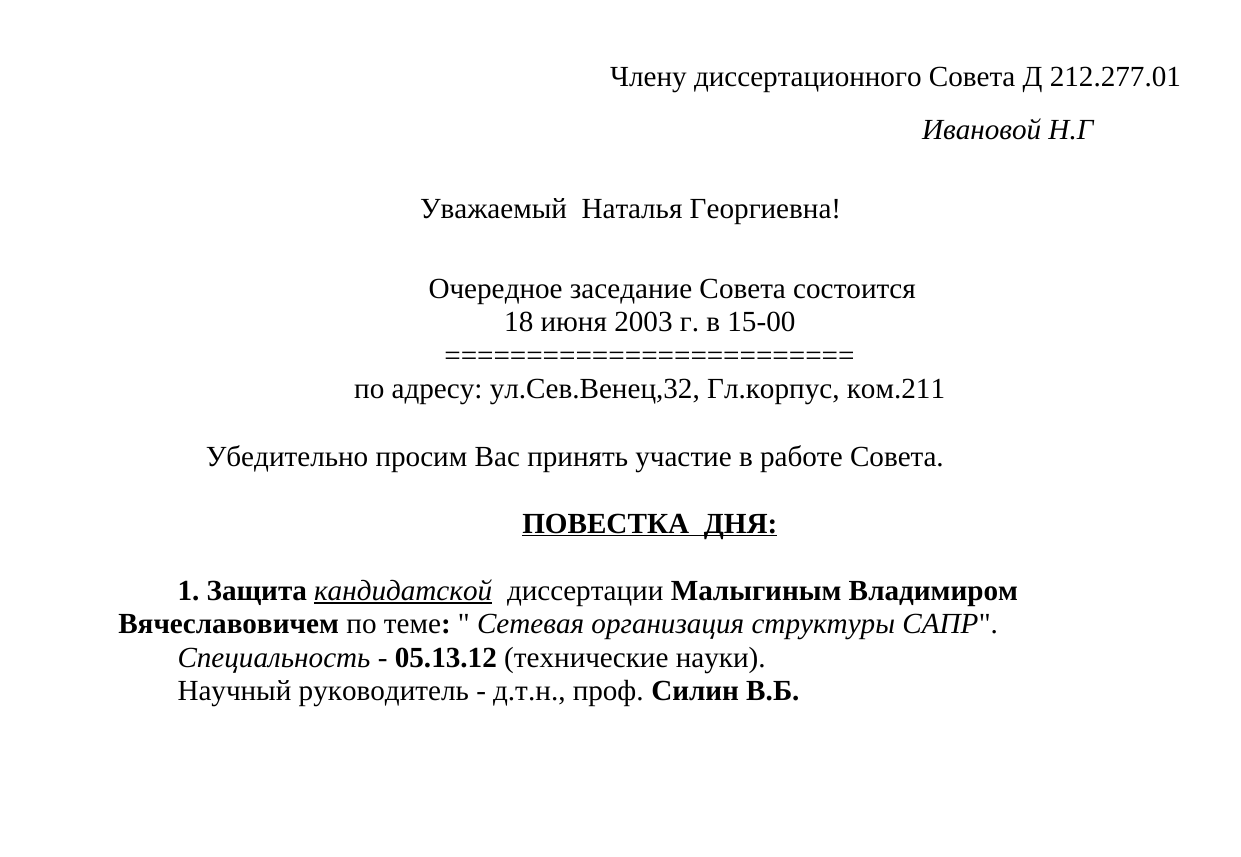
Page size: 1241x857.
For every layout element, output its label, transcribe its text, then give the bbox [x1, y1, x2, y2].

text 1. Защита кандидатской диссертации Малыгиным Владимиром Вячеславовичем по теме: " Сетевая организация структуры САПР". [118, 573, 1181, 640]
text по адресу: ул.Сев.Венец,32, Гл.корпус, ком.211 [118, 372, 1181, 405]
text Члену диссертационного Совета Д 212.277.01 [118, 59, 1181, 93]
text Уважаемый Наталья Георгиевна! [118, 93, 1181, 225]
text Ивановой Н.Г [903, 112, 1114, 145]
text Научный руководитель - д.т.н., проф. Силин В.Б. [118, 673, 1181, 707]
text ПОВЕСТКА ДНЯ: [118, 506, 1181, 539]
text Специальность - 05.13.12 (технические науки). [118, 640, 1181, 673]
text 18 июня 2003 г. в 15-00 [118, 304, 1181, 338]
text Очередное заседание Совета состоится [118, 271, 1181, 304]
text ========================= [118, 338, 1181, 372]
text Убедительно просим Вас принять участие в работе Совета. [118, 439, 1181, 472]
